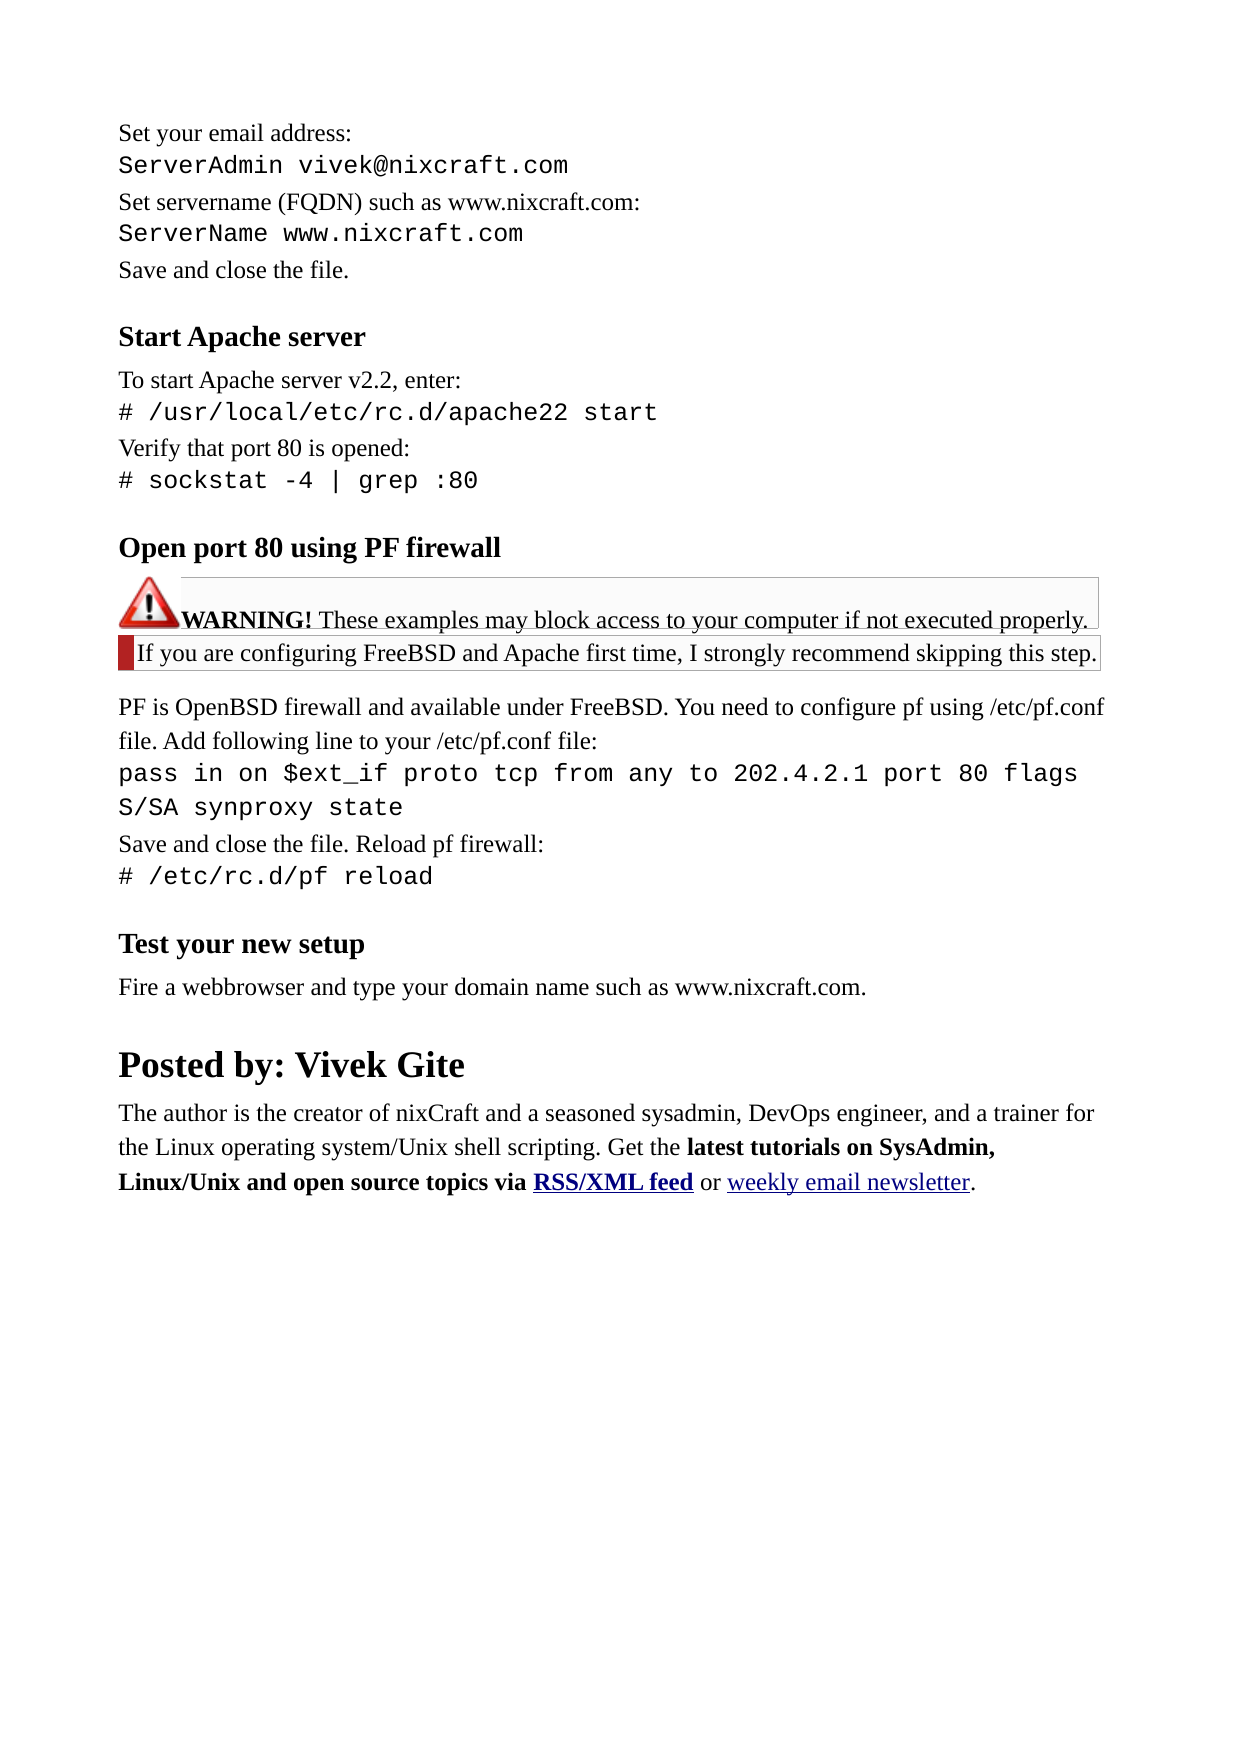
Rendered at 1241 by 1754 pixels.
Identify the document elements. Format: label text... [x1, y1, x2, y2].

subtitle Posted by: Vivek Gite [118, 1042, 1122, 1085]
text To start Apache server v2.2, enter: # /usr/local/etc/rc.d/apache22 start Verify that port 80 is opened: # sockstat -4 | grep :80 [118, 365, 1122, 496]
text WARNING! These examples may block access to your computer if not executed properly. If you are configuring FreeBSD and Apache first time, I strongly recommend skipping this step. [118, 577, 1122, 670]
subtitle Test your new setup [118, 926, 1122, 960]
subtitle Start Apache server [118, 319, 1122, 352]
text Set your email address: ServerAdmin vivek@nixcraft.com Set servername (FQDN) such as www.nixcraft.com: ServerName www.nixcraft.com Save and close the file. [118, 118, 1122, 284]
text The author is the creator of nixCraft and a seasoned sysadmin, DevOps engineer, and a trainer for the Linux operating system/Unix shell scripting. Get the latest tutorials on SysAdmin, Linux/Unix and open source topics via RSS/XML feed or weekly email newsletter. [118, 1098, 1122, 1196]
picture [118, 576, 181, 629]
text Fire a webbrowser and type your domain name such as www.nixcraft.com. [118, 972, 1122, 1001]
subtitle Open port 80 using PF firewall [118, 531, 1122, 564]
text PF is OpenBSD firewall and available under FreeBSD. You need to configure pf using /etc/pf.conf file. Add following line to your /etc/pf.conf file: pass in on $ext_if proto tcp from any to 202.4.2.1 port 80 flags S/SA synproxy state Save and close the file. Reload pf firewall: # /etc/rc.d/pf reload [118, 692, 1122, 892]
